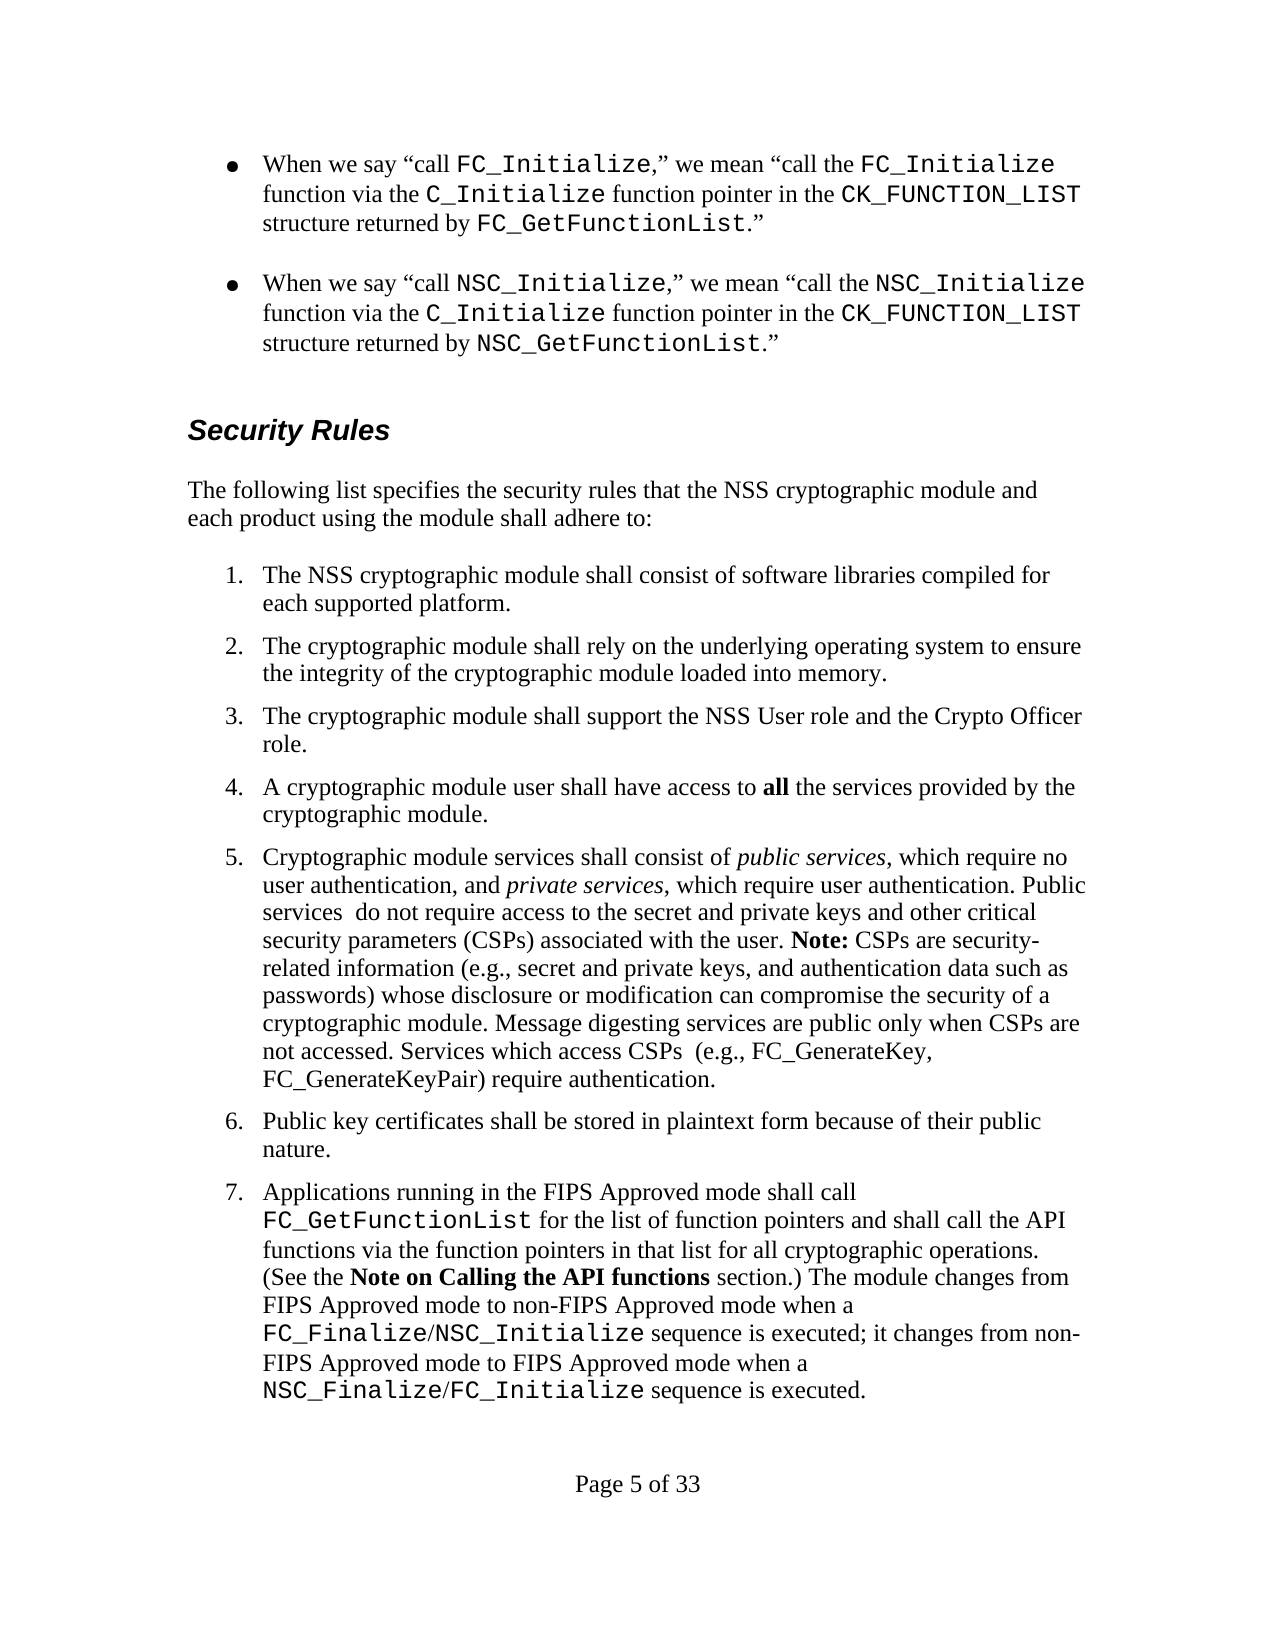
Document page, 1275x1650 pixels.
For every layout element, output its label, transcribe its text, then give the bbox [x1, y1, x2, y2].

list Applications running in the FIPS Approved mode shall call FC_GetFunctionList for the list of function pointers and shall call the API functions via the function pointers in that list for all cryptographic operations. (See the Note on Calling the API functions section.) The module changes from FIPS Approved mode to non-FIPS Approved mode when a FC_Finalize/NSC_Initialize sequence is executed; it changes from non-FIPS Approved mode to FIPS Approved mode when a NSC_Finalize/FC_Initialize sequence is executed. [225, 1178, 1087, 1406]
list The NSS cryptographic module shall consist of software libraries compiled for each supported platform. [225, 561, 1087, 617]
list The cryptographic module shall rely on the underlying operating system to ensure the integrity of the cryptographic module loaded into memory. [225, 632, 1087, 687]
list The cryptographic module shall support the NSS User role and the Crypto Officer role. [225, 702, 1087, 758]
list When we say “call NSC_Initialize,” we mean “call the NSC_Initialize function via the C_Initialize function pointer in the CK_FUNCTION_LIST structure returned by NSC_GetFunctionList.” [225, 269, 1087, 359]
text The following list specifies the security rules that the NSS cryptographic module and each product using the module shall adhere to: [187, 476, 1087, 531]
list When we say “call FC_Initialize,” we mean “call the FC_Initialize function via the C_Initialize function pointer in the CK_FUNCTION_LIST structure returned by FC_GetFunctionList.” [225, 150, 1087, 239]
list Public key certificates shall be stored in plaintext form because of their public nature. [225, 1107, 1087, 1163]
list Cryptographic module services shall consist of public services, which require no user authentication, and private services, which require user authentication. Public services do not require access to the secret and private keys and other critical security parameters (CSPs) associated with the user. Note: CSPs are security-related information (e.g., secret and private keys, and authentication data such as passwords) whose disclosure or modification can compromise the security of a cryptographic module. Message digesting services are public only when CSPs are not accessed. Services which access CSPs (e.g., FC_GenerateKey, FC_GenerateKeyPair) require authentication. [225, 843, 1087, 1092]
list A cryptographic module user shall have access to all the services provided by the cryptographic module. [225, 773, 1087, 828]
subtitle Security Rules [187, 414, 1087, 446]
